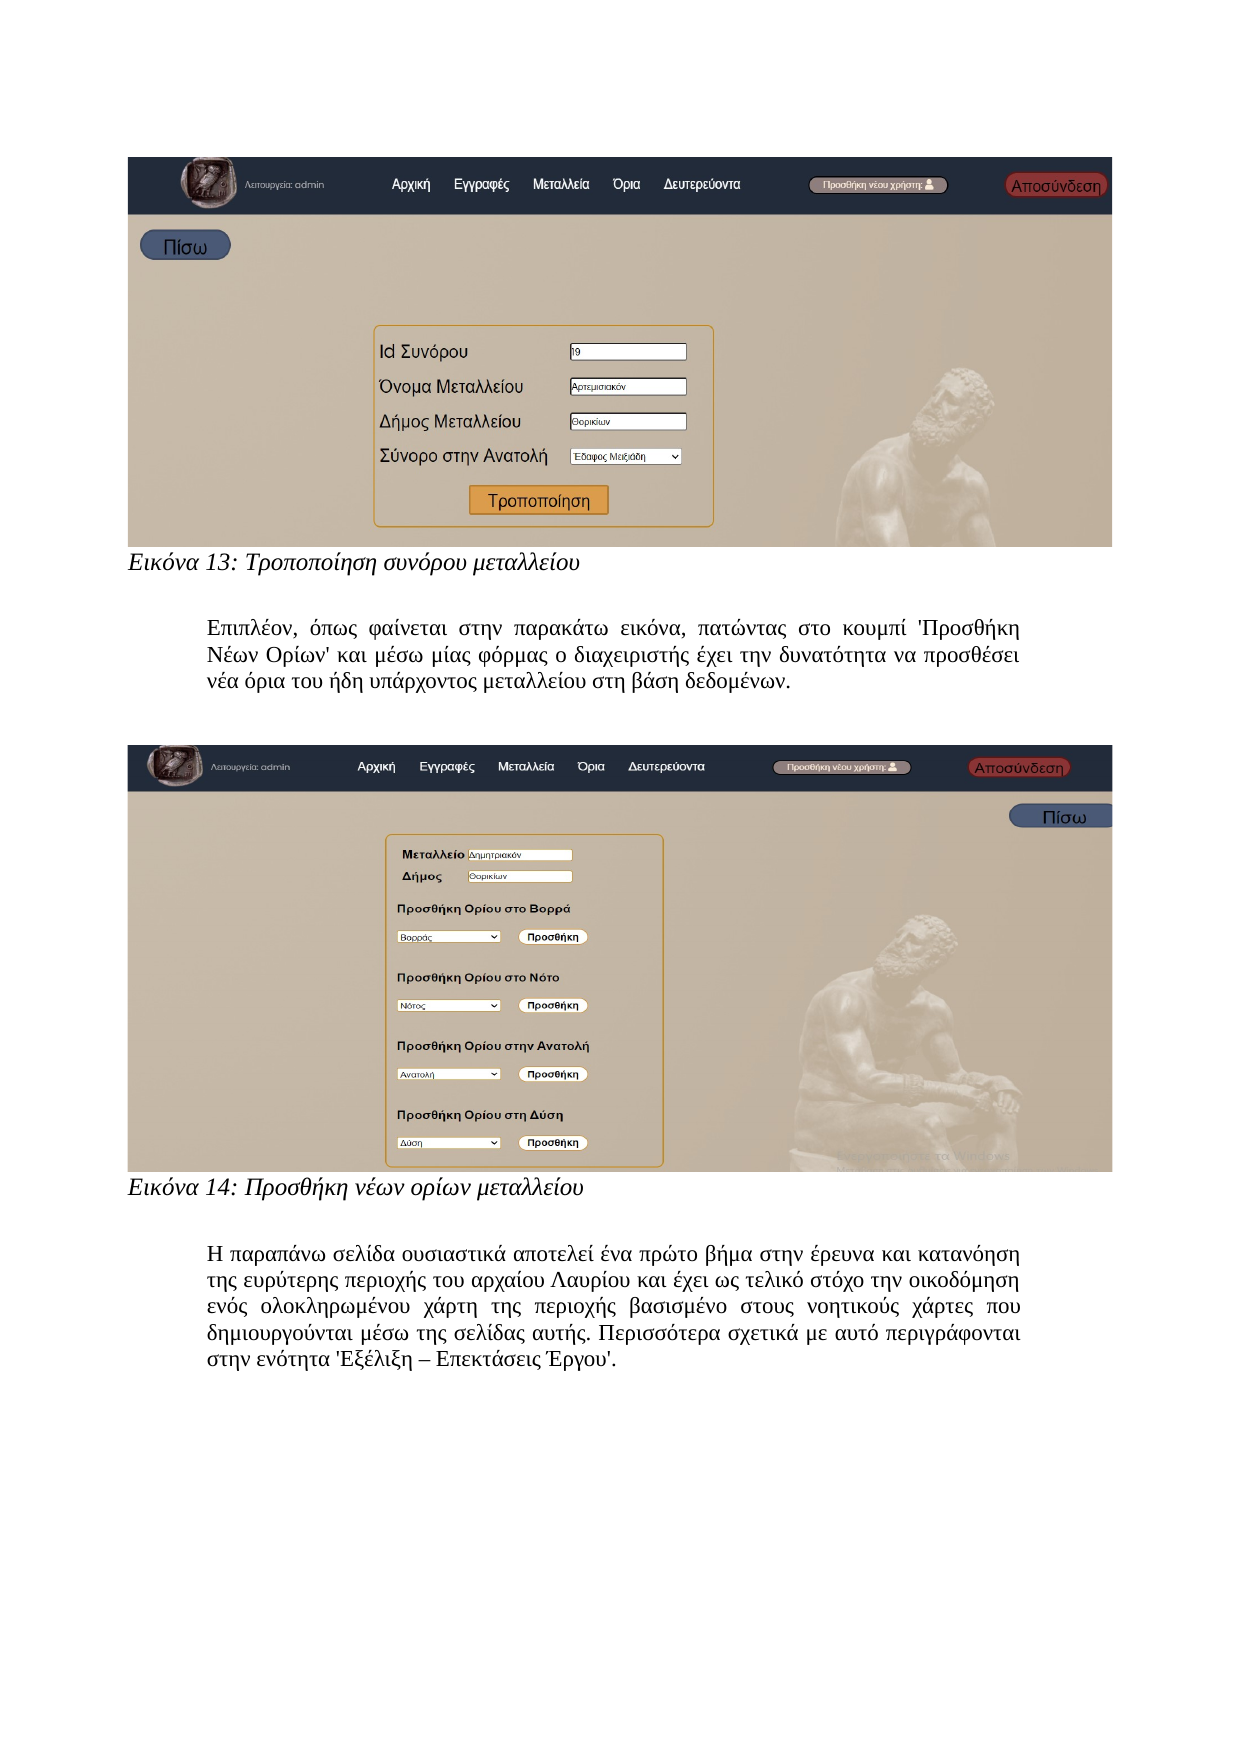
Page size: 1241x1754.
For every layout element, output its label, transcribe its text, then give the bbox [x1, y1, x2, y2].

text Η παραπάνω σελίδα ουσιαστικά αποτελεί ένα πρώτο βήμα στην έρευνα και κατανόηση της ευρύτερης περιοχής του αρχαίου Λαυρίου και έχει ως τελικό στόχο την οικοδόμηση ενός ολοκληρωμένου χάρτη της περιοχής βασισμένο στους νοητικούς χάρτες που δημιουργούνται μέσω της σελίδας αυτής. Περισσότερα σχετικά με αυτό περιγράφονται στην ενότητα 'Εξέλιξη – Επεκτάσεις Έργου'. [207, 1240, 1022, 1371]
text Επιπλέον, όπως φαίνεται στην παρακάτω εικόνα, πατώντας στο κουμπί 'Προσθήκη Νέων Ορίων' και μέσω μίας φόρμας ο διαχειριστής έχει την δυνατότητα να προσθέσει νέα όρια του ήδη υπάρχοντος μεταλλείου στη βάση δεδομένων. [207, 614, 1022, 693]
text Εικόνα 14: Προσθήκη νέων ορίων μεταλλείου [128, 1172, 1112, 1201]
picture [127, 745, 1113, 1172]
text Εικόνα 13: Τροποποίηση συνόρου μεταλλείου [128, 547, 1112, 576]
picture [127, 157, 1113, 547]
